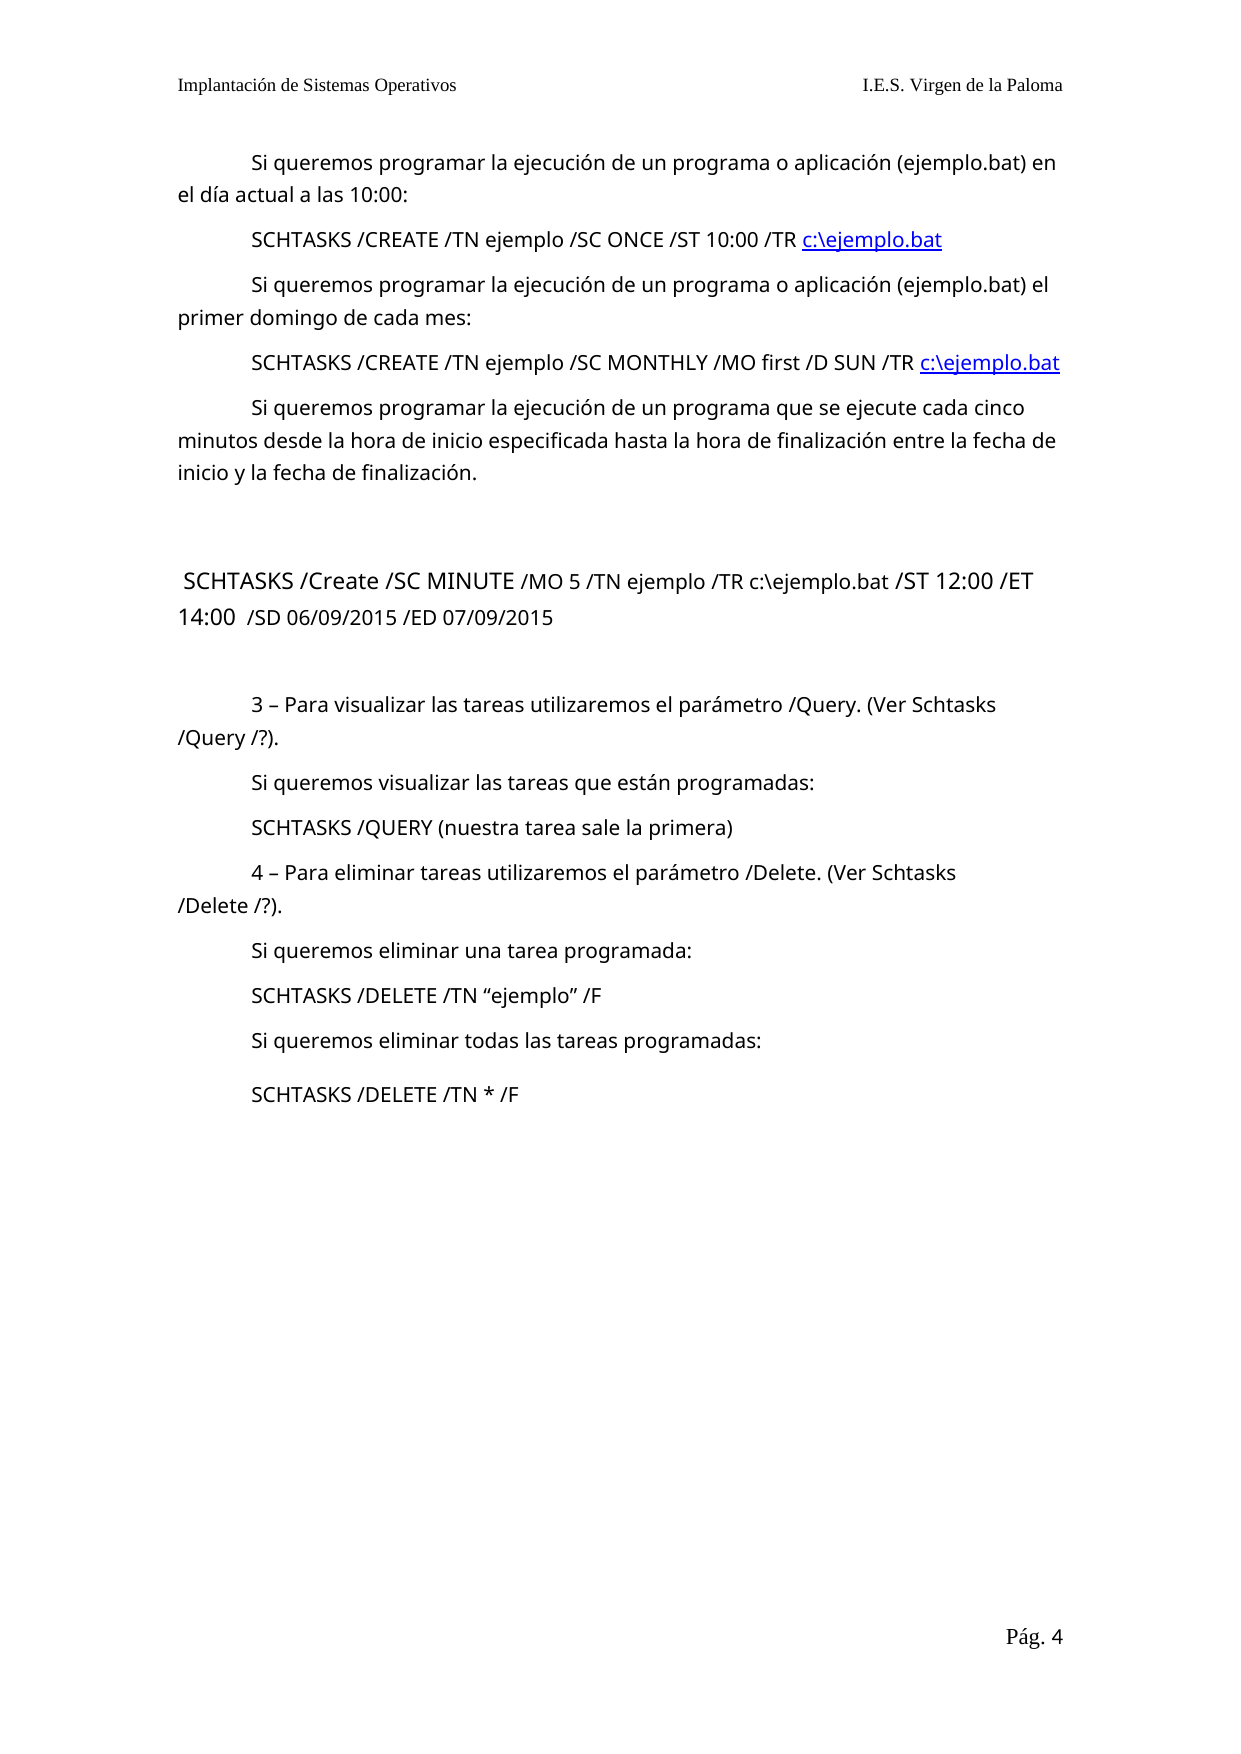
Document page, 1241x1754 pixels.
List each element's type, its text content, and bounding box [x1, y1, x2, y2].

text Si queremos visualizar las tareas que están programadas: [177, 768, 1063, 797]
text Si queremos programar la ejecución de un programa o aplicación (ejemplo.bat) en el día actual a las 10:00: [177, 148, 1063, 209]
text 3 – Para visualizar las tareas utilizaremos el parámetro /Query. (Ver Schtasks /Query /?). [177, 691, 1063, 752]
text SCHTASKS /CREATE /TN ejemplo /SC MONTHLY /MO first /D SUN /TR c:\ejemplo.bat [177, 348, 1063, 377]
text Si queremos eliminar todas las tareas programadas: [177, 1026, 1063, 1055]
text SCHTASKS /CREATE /TN ejemplo /SC ONCE /ST 10:00 /TR c:\ejemplo.bat [177, 225, 1063, 254]
text Si queremos eliminar una tarea programada: [177, 936, 1063, 965]
text SCHTASKS /Create /SC MINUTE /MO 5 /TN ejemplo /TR c:\ejemplo.bat /ST 12:00 /ET 14:00 /SD 06/09/2015 /ED 07/09/2015 [177, 565, 1063, 632]
text SCHTASKS /DELETE /TN “ejemplo” /F [177, 981, 1063, 1010]
text 4 – Para eliminar tareas utilizaremos el parámetro /Delete. (Ver Schtasks /Delete /?). [177, 858, 1063, 919]
text SCHTASKS /DELETE /TN * /F [177, 1080, 1063, 1108]
text Si queremos programar la ejecución de un programa o aplicación (ejemplo.bat) el primer domingo de cada mes: [177, 270, 1063, 331]
text SCHTASKS /QUERY (nuestra tarea sale la primera) [177, 813, 1063, 842]
text Si queremos programar la ejecución de un programa que se ejecute cada cinco minutos desde la hora de inicio especificada hasta la hora de finalización entre la fecha de inicio y la fecha de finalización. [177, 393, 1063, 487]
